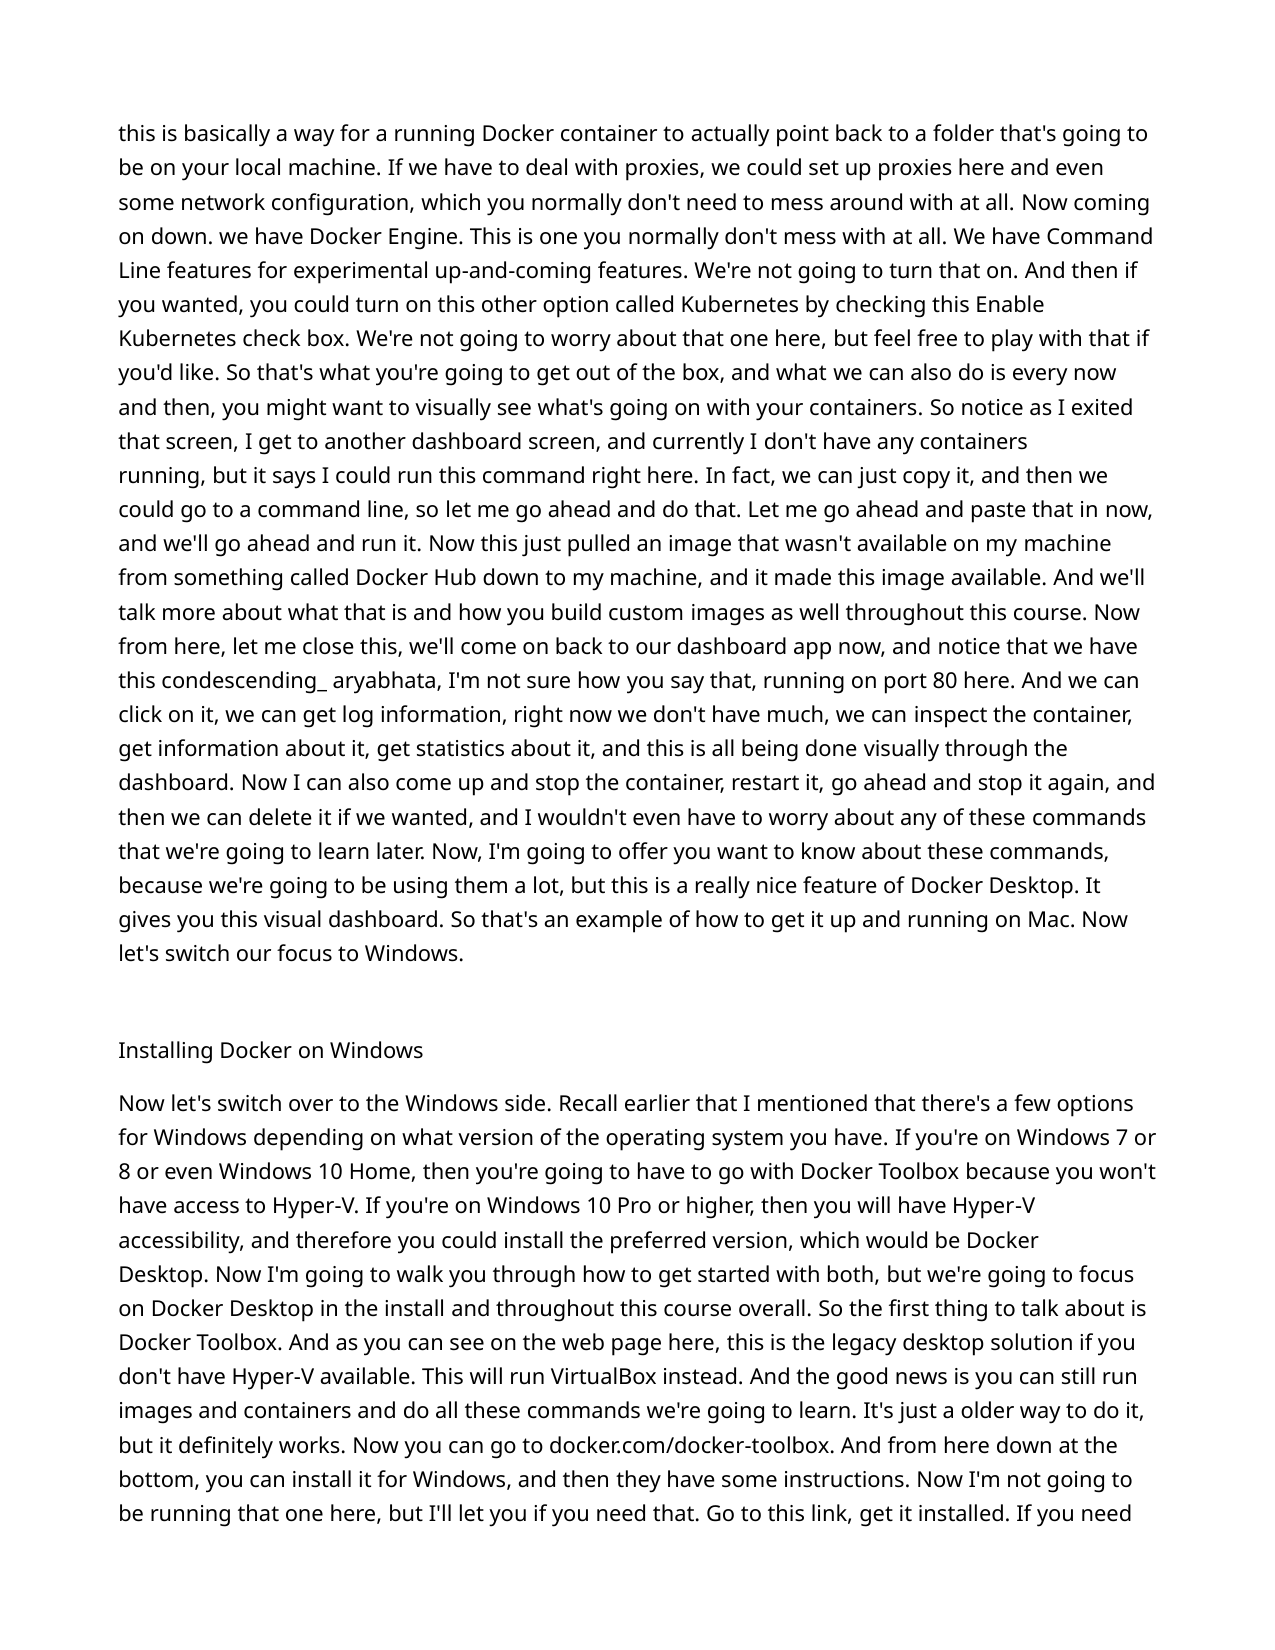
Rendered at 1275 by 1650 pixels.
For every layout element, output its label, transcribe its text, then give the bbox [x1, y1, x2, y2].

text Now let's switch over to the Windows side. Recall earlier that I mentioned that there's a few options for Windows depending on what version of the operating system you have. If you're on Windows 7 or 8 or even Windows 10 Home, then you're going to have to go with Docker Toolbox because you won't have access to Hyper‑V. If you're on Windows 10 Pro or higher, then you will have Hyper‑V accessibility, and therefore you could install the preferred version, which would be Docker Desktop. Now I'm going to walk you through how to get started with both, but we're going to focus on Docker Desktop in the install and throughout this course overall. So the first thing to talk about is Docker Toolbox. And as you can see on the web page here, this is the legacy desktop solution if you don't have Hyper‑V available. This will run VirtualBox instead. And the good news is you can still run images and containers and do all these commands we're going to learn. It's just a older way to do it, but it definitely works. Now you can go to docker.com/docker‑toolbox. And from here down at the bottom, you can install it for Windows, and then they have some instructions. Now I'm not going to be running that one here, but I'll let you if you need that. Go to this link, get it installed. If you need [118, 1088, 1157, 1528]
subtitle Installing Docker on Windows [118, 1035, 1157, 1064]
text this is basically a way for a running Docker container to actually point back to a folder that's going to be on your local machine. If we have to deal with proxies, we could set up proxies here and even some network configuration, which you normally don't need to mess around with at all. Now coming on down. we have Docker Engine. This is one you normally don't mess with at all. We have Command Line features for experimental up‑and‑coming features. We're not going to turn that on. And then if you wanted, you could turn on this other option called Kubernetes by checking this Enable Kubernetes check box. We're not going to worry about that one here, but feel free to play with that if you'd like. So that's what you're going to get out of the box, and what we can also do is every now and then, you might want to visually see what's going on with your containers. So notice as I exited that screen, I get to another dashboard screen, and currently I don't have any containers running, but it says I could run this command right here. In fact, we can just copy it, and then we could go to a command line, so let me go ahead and do that. Let me go ahead and paste that in now, and we'll go ahead and run it. Now this just pulled an image that wasn't available on my machine from something called Docker Hub down to my machine, and it made this image available. And we'll talk more about what that is and how you build custom images as well throughout this course. Now from here, let me close this, we'll come on back to our dashboard app now, and notice that we have this condescending_ aryabhata, I'm not sure how you say that, running on port 80 here. And we can click on it, we can get log information, right now we don't have much, we can inspect the container, get information about it, get statistics about it, and this is all being done visually through the dashboard. Now I can also come up and stop the container, restart it, go ahead and stop it again, and then we can delete it if we wanted, and I wouldn't even have to worry about any of these commands that we're going to learn later. Now, I'm going to offer you want to know about these commands, because we're going to be using them a lot, but this is a really nice feature of Docker Desktop. It gives you this visual dashboard. So that's an example of how to get it up and running on Mac. Now let's switch our focus to Windows. [118, 118, 1157, 968]
